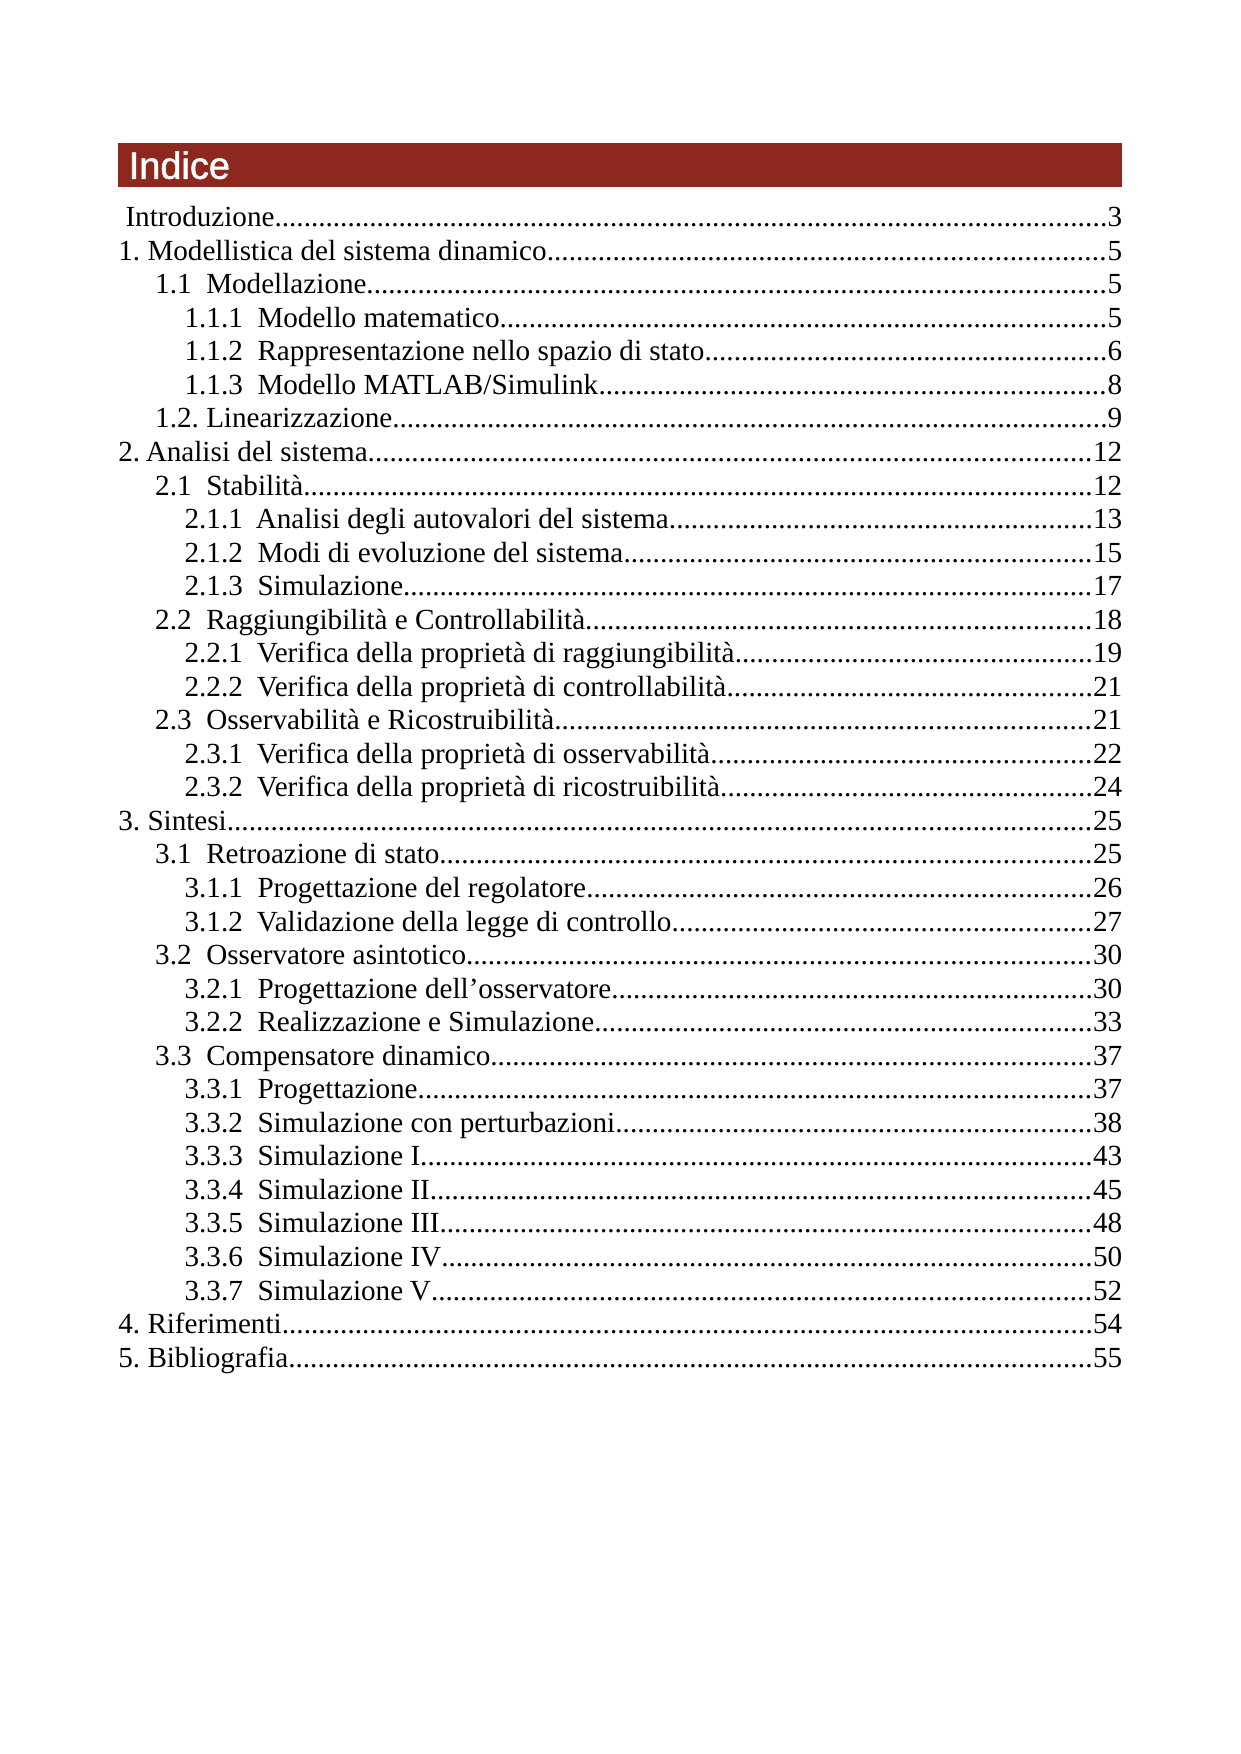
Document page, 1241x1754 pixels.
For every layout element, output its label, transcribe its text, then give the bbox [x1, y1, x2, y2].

text 2.3.1 Verifica della proprietà di osservabilità 22 [177, 736, 1122, 769]
text 3.2.1 Progettazione dell’osservatore 30 [177, 971, 1122, 1004]
text 3.3.5 Simulazione III 48 [177, 1206, 1122, 1239]
text 2.1.3 Simulazione 17 [177, 568, 1122, 602]
text 3.3.2 Simulazione con perturbazioni 38 [177, 1105, 1122, 1138]
subtitle Indice [230, 143, 1122, 187]
text 2.1.1 Analisi degli autovalori del sistema 13 [177, 501, 1122, 535]
text 1.1.3 Modello MATLAB/Simulink 8 [177, 367, 1122, 401]
text 3.2.2 Realizzazione e Simulazione 33 [177, 1004, 1122, 1038]
text 2.2.2 Verifica della proprietà di controllabilità 21 [177, 669, 1122, 702]
text 1.1 Modellazione 5 [148, 266, 1122, 300]
text 3.1.1 Progettazione del regolatore 26 [177, 870, 1122, 904]
text 3.2 Osservatore asintotico 30 [148, 937, 1122, 971]
text 3.1 Retroazione di stato 25 [148, 837, 1122, 870]
text 1.1.1 Modello matematico 5 [177, 300, 1122, 333]
text Introduzione 3 [118, 199, 1122, 233]
text 1.1.2 Rappresentazione nello spazio di stato 6 [177, 333, 1122, 367]
text 5. Bibliografia 55 [118, 1340, 1122, 1373]
text 4. Riferimenti 54 [118, 1306, 1122, 1340]
text 3. Sintesi 25 [118, 803, 1122, 837]
text 2.1.2 Modi di evoluzione del sistema 15 [177, 535, 1122, 568]
text 2.3 Osservabilità e Ricostruibilità 21 [148, 702, 1122, 736]
text 1.2. Linearizzazione 9 [148, 401, 1122, 434]
text 3.3.1 Progettazione 37 [177, 1071, 1122, 1105]
text 2.2 Raggiungibilità e Controllabilità 18 [148, 602, 1122, 635]
text 3.1.2 Validazione della legge di controllo 27 [177, 904, 1122, 937]
text 3.3.4 Simulazione II 45 [177, 1172, 1122, 1206]
text 3.3.3 Simulazione I 43 [177, 1138, 1122, 1172]
text 2.2.1 Verifica della proprietà di raggiungibilità 19 [177, 635, 1122, 669]
text 2.1 Stabilità 12 [148, 468, 1122, 501]
text 1. Modellistica del sistema dinamico 5 [118, 233, 1122, 266]
text 3.3.6 Simulazione IV 50 [177, 1239, 1122, 1273]
text 2. Analisi del sistema 12 [118, 434, 1122, 468]
text 2.3.2 Verifica della proprietà di ricostruibilità 24 [177, 769, 1122, 803]
text 3.3 Compensatore dinamico 37 [148, 1038, 1122, 1071]
text 3.3.7 Simulazione V 52 [177, 1273, 1122, 1306]
